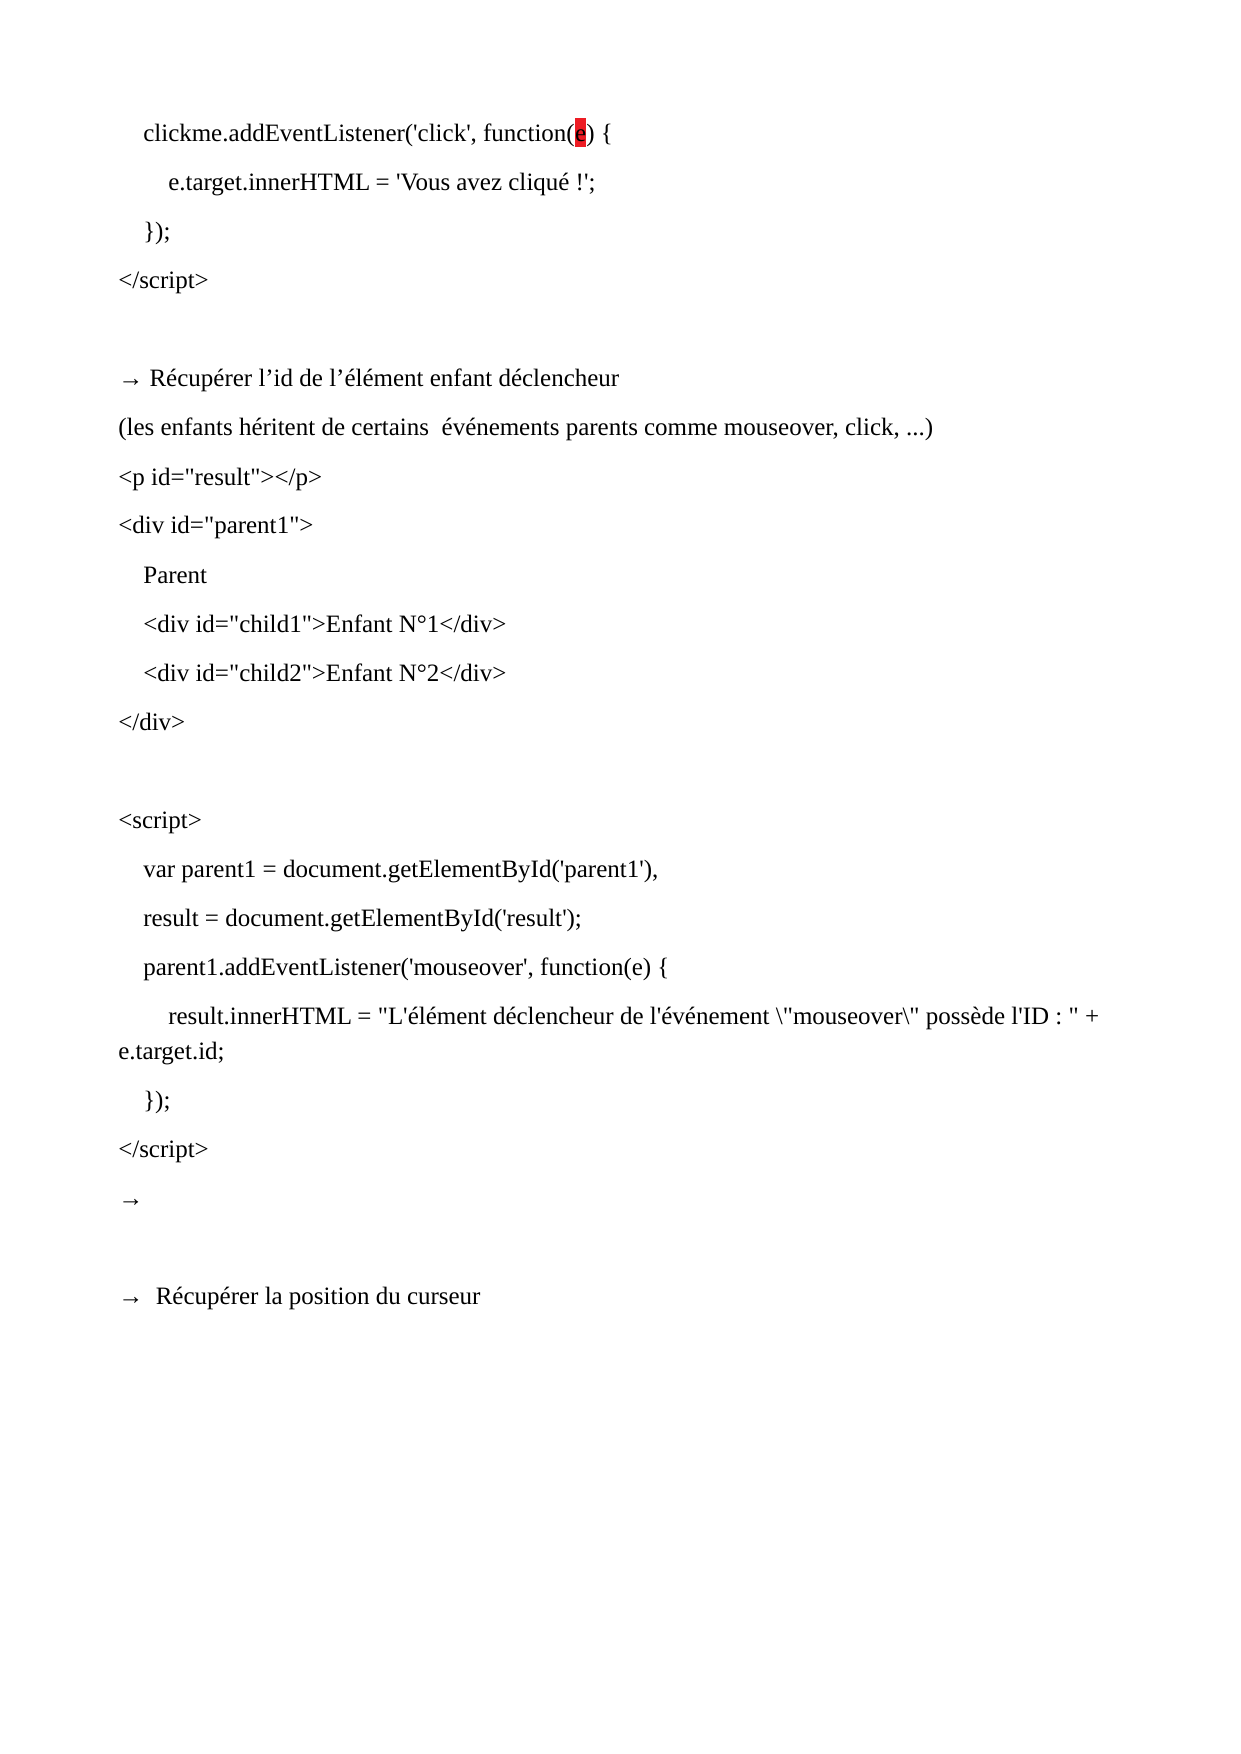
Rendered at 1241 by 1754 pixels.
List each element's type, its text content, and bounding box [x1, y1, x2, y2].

text var parent1 = document.getElementById('parent1'), [118, 854, 1122, 883]
text clickme.addEventListener('click', function(e) { [118, 118, 1122, 147]
text <div id="child2">Enfant N°2</div> [118, 658, 1122, 687]
text <script> [118, 805, 1122, 834]
text </script> [118, 265, 1122, 294]
text Parent [118, 560, 1122, 588]
text e.target.innerHTML = 'Vous avez cliqué !'; [118, 167, 1122, 196]
text <div id="child1">Enfant N°1</div> [118, 609, 1122, 637]
text → Récupérer l’id de l’élément enfant déclencheur [118, 363, 1122, 392]
text }); [118, 1085, 1122, 1113]
text result.innerHTML = "L'élément déclencheur de l'événement \"mouseover\" possède l'ID : " + e.target.id; [118, 1001, 1122, 1064]
text parent1.addEventListener('mouseover', function(e) { [118, 952, 1122, 981]
text </script> [118, 1134, 1122, 1163]
text <div id="parent1"> [118, 511, 1122, 539]
text → Récupérer la position du curseur [118, 1281, 1122, 1310]
text </div> [118, 707, 1122, 736]
text }); [118, 216, 1122, 245]
text → [118, 1183, 1122, 1212]
text (les enfants héritent de certains événements parents comme mouseover, click, ...) [118, 412, 1122, 441]
text result = document.getElementById('result'); [118, 903, 1122, 932]
text <p id="result"></p> [118, 462, 1122, 490]
